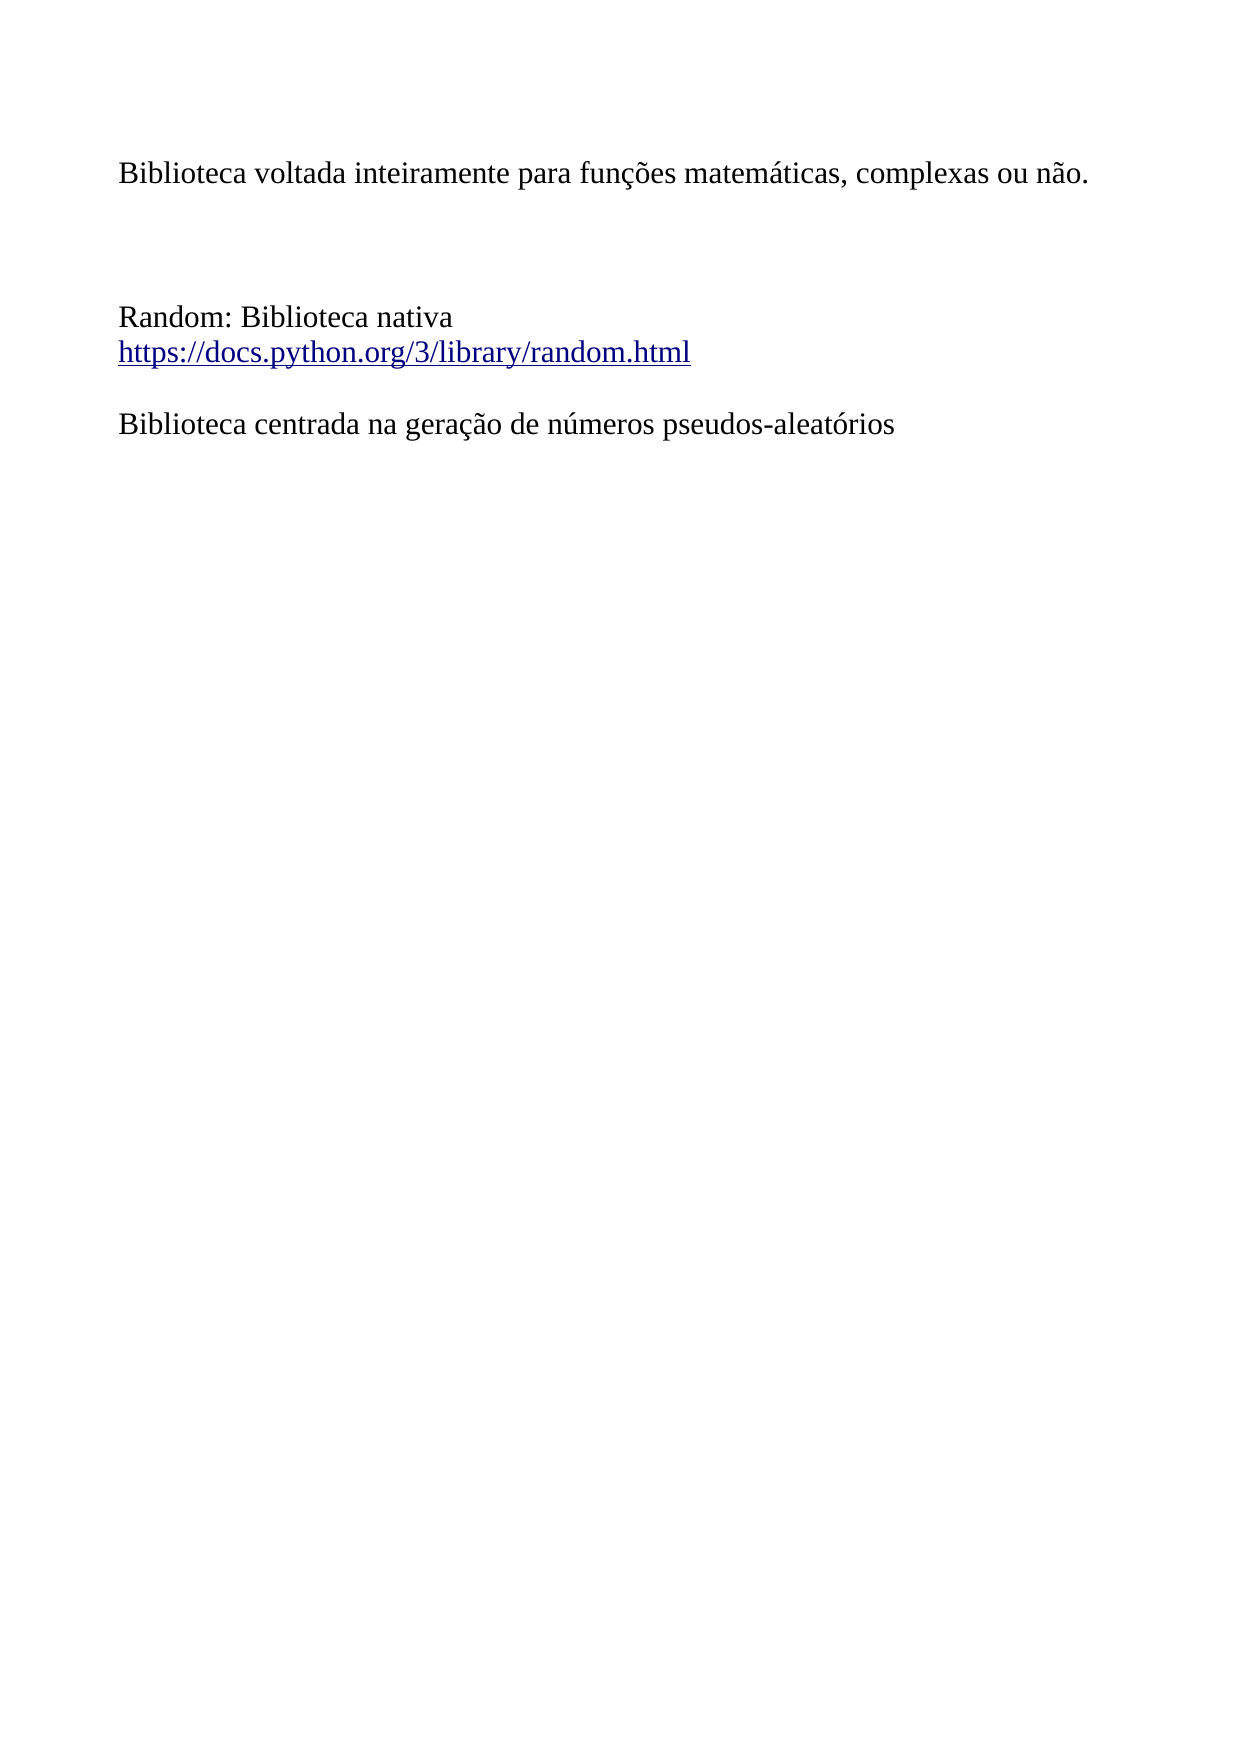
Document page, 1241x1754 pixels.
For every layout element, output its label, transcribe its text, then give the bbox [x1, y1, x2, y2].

text Biblioteca centrada na geração de números pseudos-aleatórios [118, 406, 1122, 442]
text Biblioteca voltada inteiramente para funções matemáticas, complexas ou não. [118, 154, 1122, 190]
text Random: Biblioteca nativa [118, 298, 1122, 334]
text https://docs.python.org/3/library/random.html [118, 334, 1122, 370]
